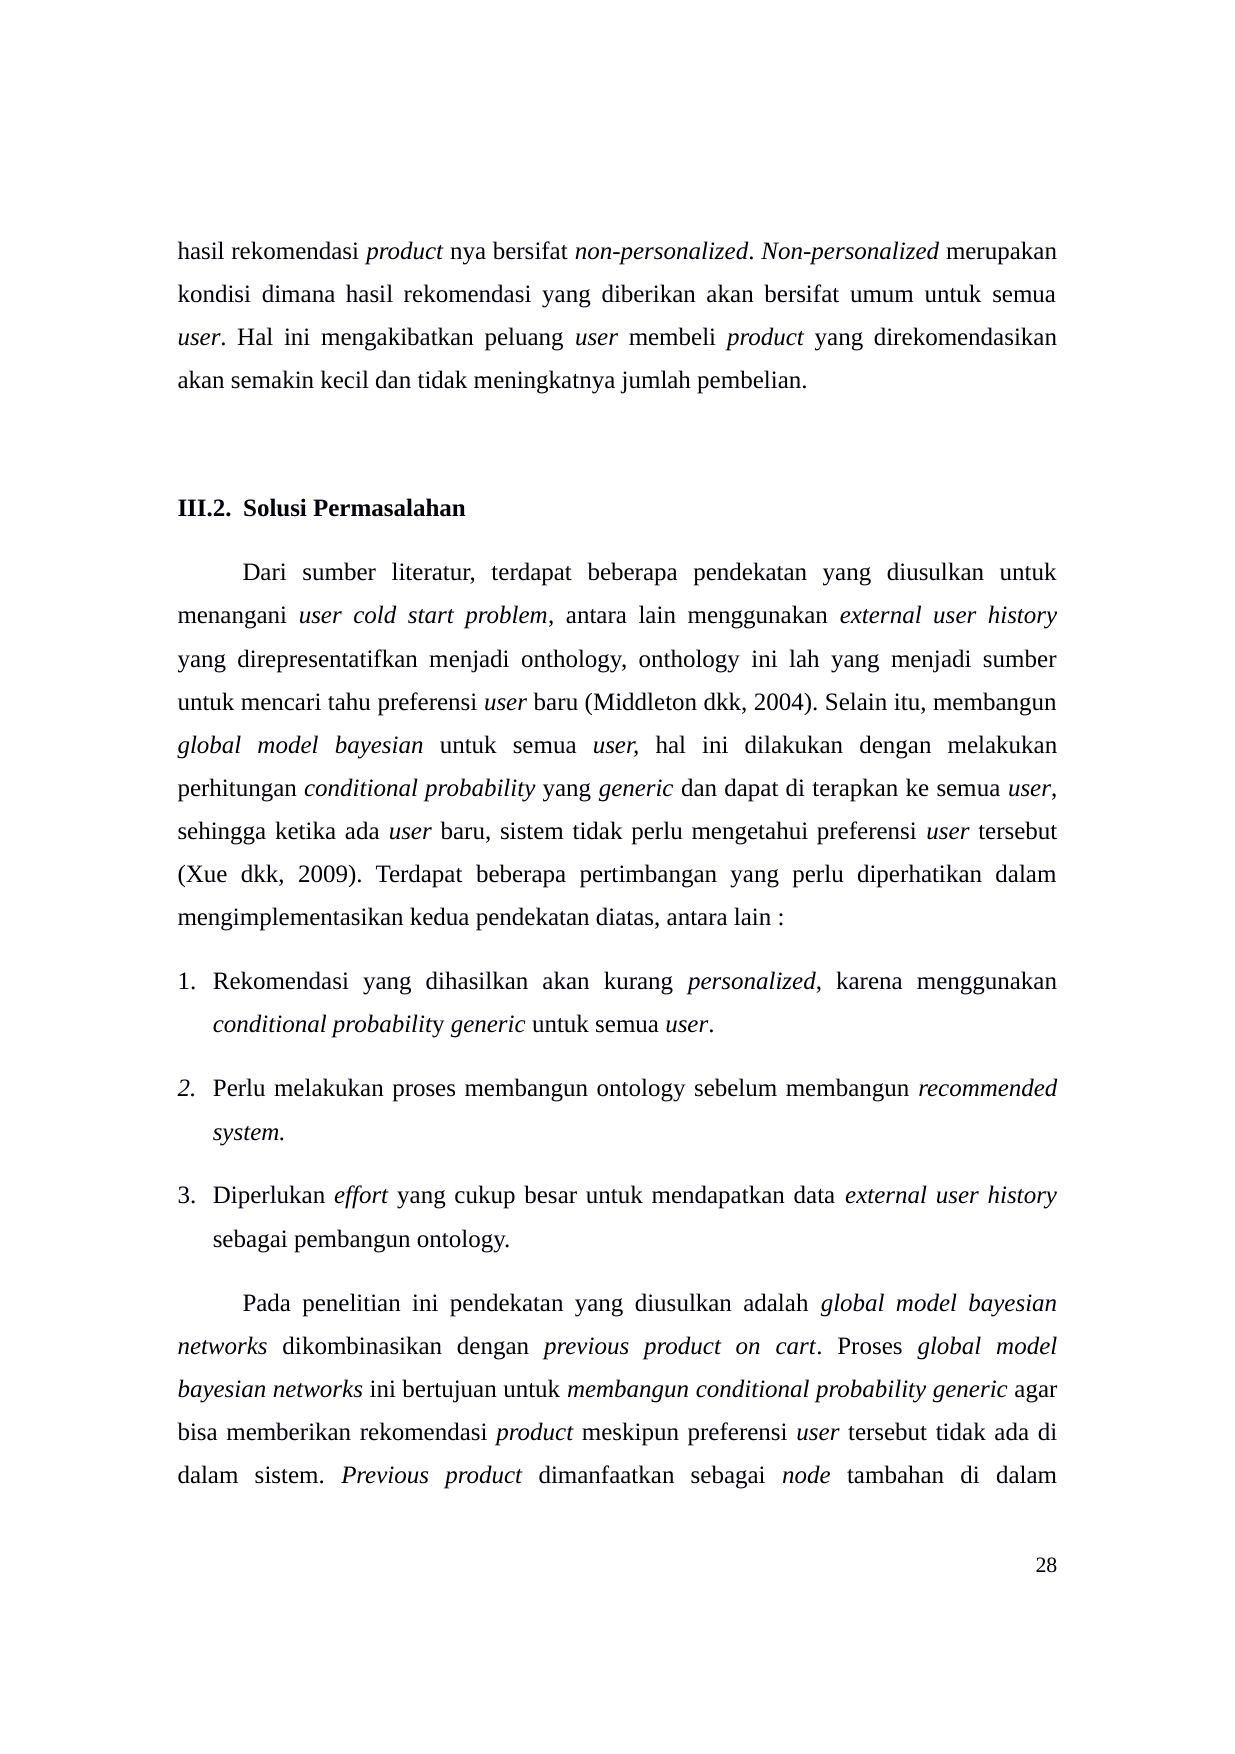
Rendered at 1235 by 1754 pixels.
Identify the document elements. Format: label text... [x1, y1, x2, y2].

list Diperlukan effort yang cukup besar untuk mendapatkan data external user history sebagai pembangun ontology. [177, 1181, 1057, 1252]
list Perlu melakukan proses membangun ontology sebelum membangun recommended system. [177, 1073, 1057, 1145]
text hasil rekomendasi product nya bersifat non-personalized. Non-personalized merupakan kondisi dimana hasil rekomendasi yang diberikan akan bersifat umum untuk semua user. Hal ini mengakibatkan peluang user membeli product yang direkomendasikan akan semakin kecil dan tidak meningkatnya jumlah pembelian. [177, 236, 1057, 394]
text Pada penelitian ini pendekatan yang diusulkan adalah global model bayesian networks dikombinasikan dengan previous product on cart. Proses global model bayesian networks ini bertujuan untuk membangun conditional probability generic agar bisa memberikan rekomendasi product meskipun preferensi user tersebut tidak ada di dalam sistem. Previous product dimanfaatkan sebagai node tambahan di dalam [177, 1288, 1057, 1489]
list Rekomendasi yang dihasilkan akan kurang personalized, karena menggunakan conditional probability generic untuk semua user. [177, 966, 1057, 1038]
text Dari sumber literatur, terdapat beberapa pendekatan yang diusulkan untuk menangani user cold start problem, antara lain menggunakan external user history yang direpresentatifkan menjadi onthology, onthology ini lah yang menjadi sumber untuk mencari tahu preferensi user baru (Middleton dkk, 2004). Selain itu, membangun global model bayesian untuk semua user, hal ini dilakukan dengan melakukan perhitungan conditional probability yang generic dan dapat di terapkan ke semua user, sehingga ketika ada user baru, sistem tidak perlu mengetahui preferensi user tersebut (Xue dkk, 2009). Terdapat beberapa pertimbangan yang perlu diperhatikan dalam mengimplementasikan kedua pendekatan diatas, antara lain : [177, 557, 1057, 931]
subtitle Solusi Permasalahan [177, 493, 1057, 522]
